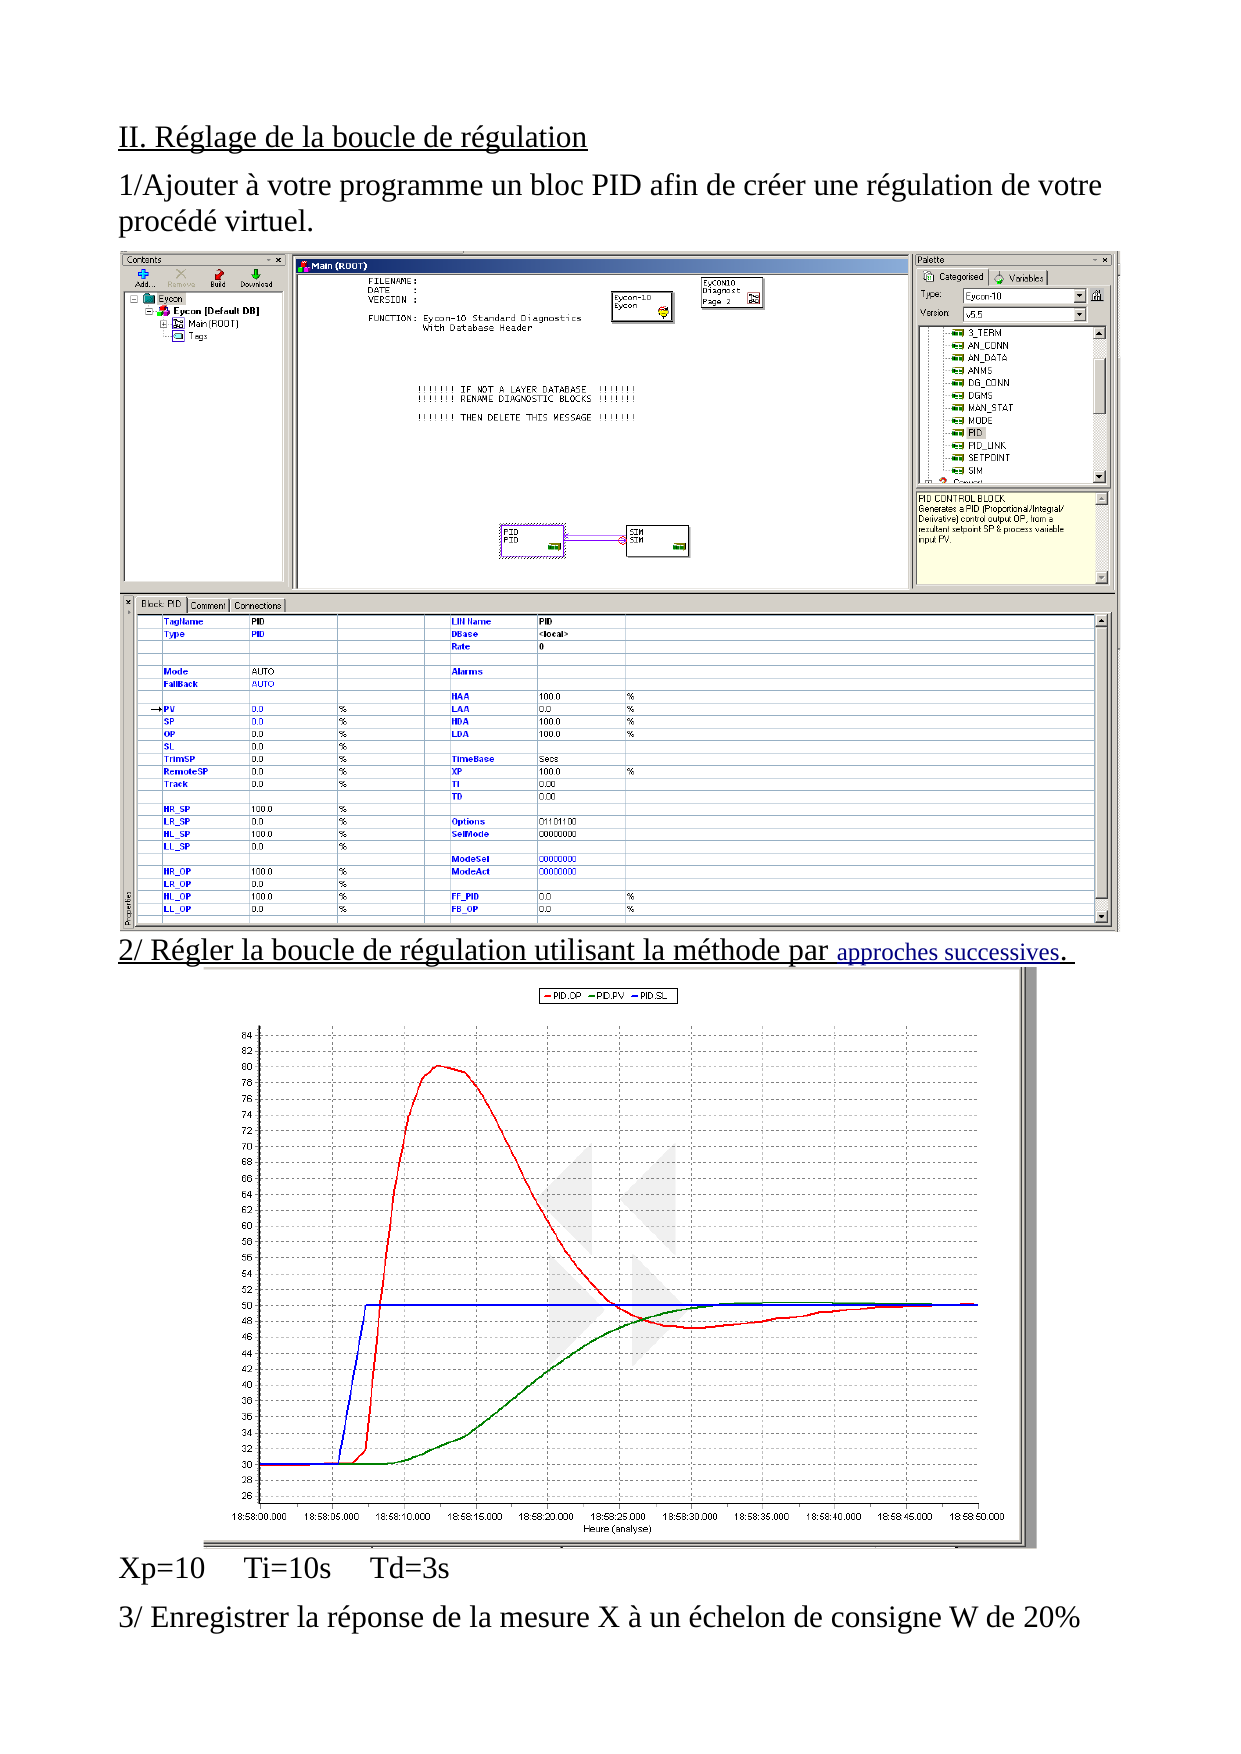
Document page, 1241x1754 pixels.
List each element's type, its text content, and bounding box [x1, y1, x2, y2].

picture [120, 251, 1121, 932]
text 1/Ajouter à votre programme un bloc PID afin de créer une régulation de votre procédé virtuel. [118, 167, 1122, 238]
picture [203, 967, 1037, 1550]
subtitle II. Réglage de la boucle de régulation [118, 118, 1122, 154]
text Xp=10 Ti=10s Td=3s [118, 967, 1122, 1586]
text 2/ Régler la boucle de régulation utilisant la méthode par approches successives. [118, 251, 1122, 967]
text 3/ Enregistrer la réponse de la mesure X à un échelon de consigne W de 20% [118, 1598, 1122, 1634]
